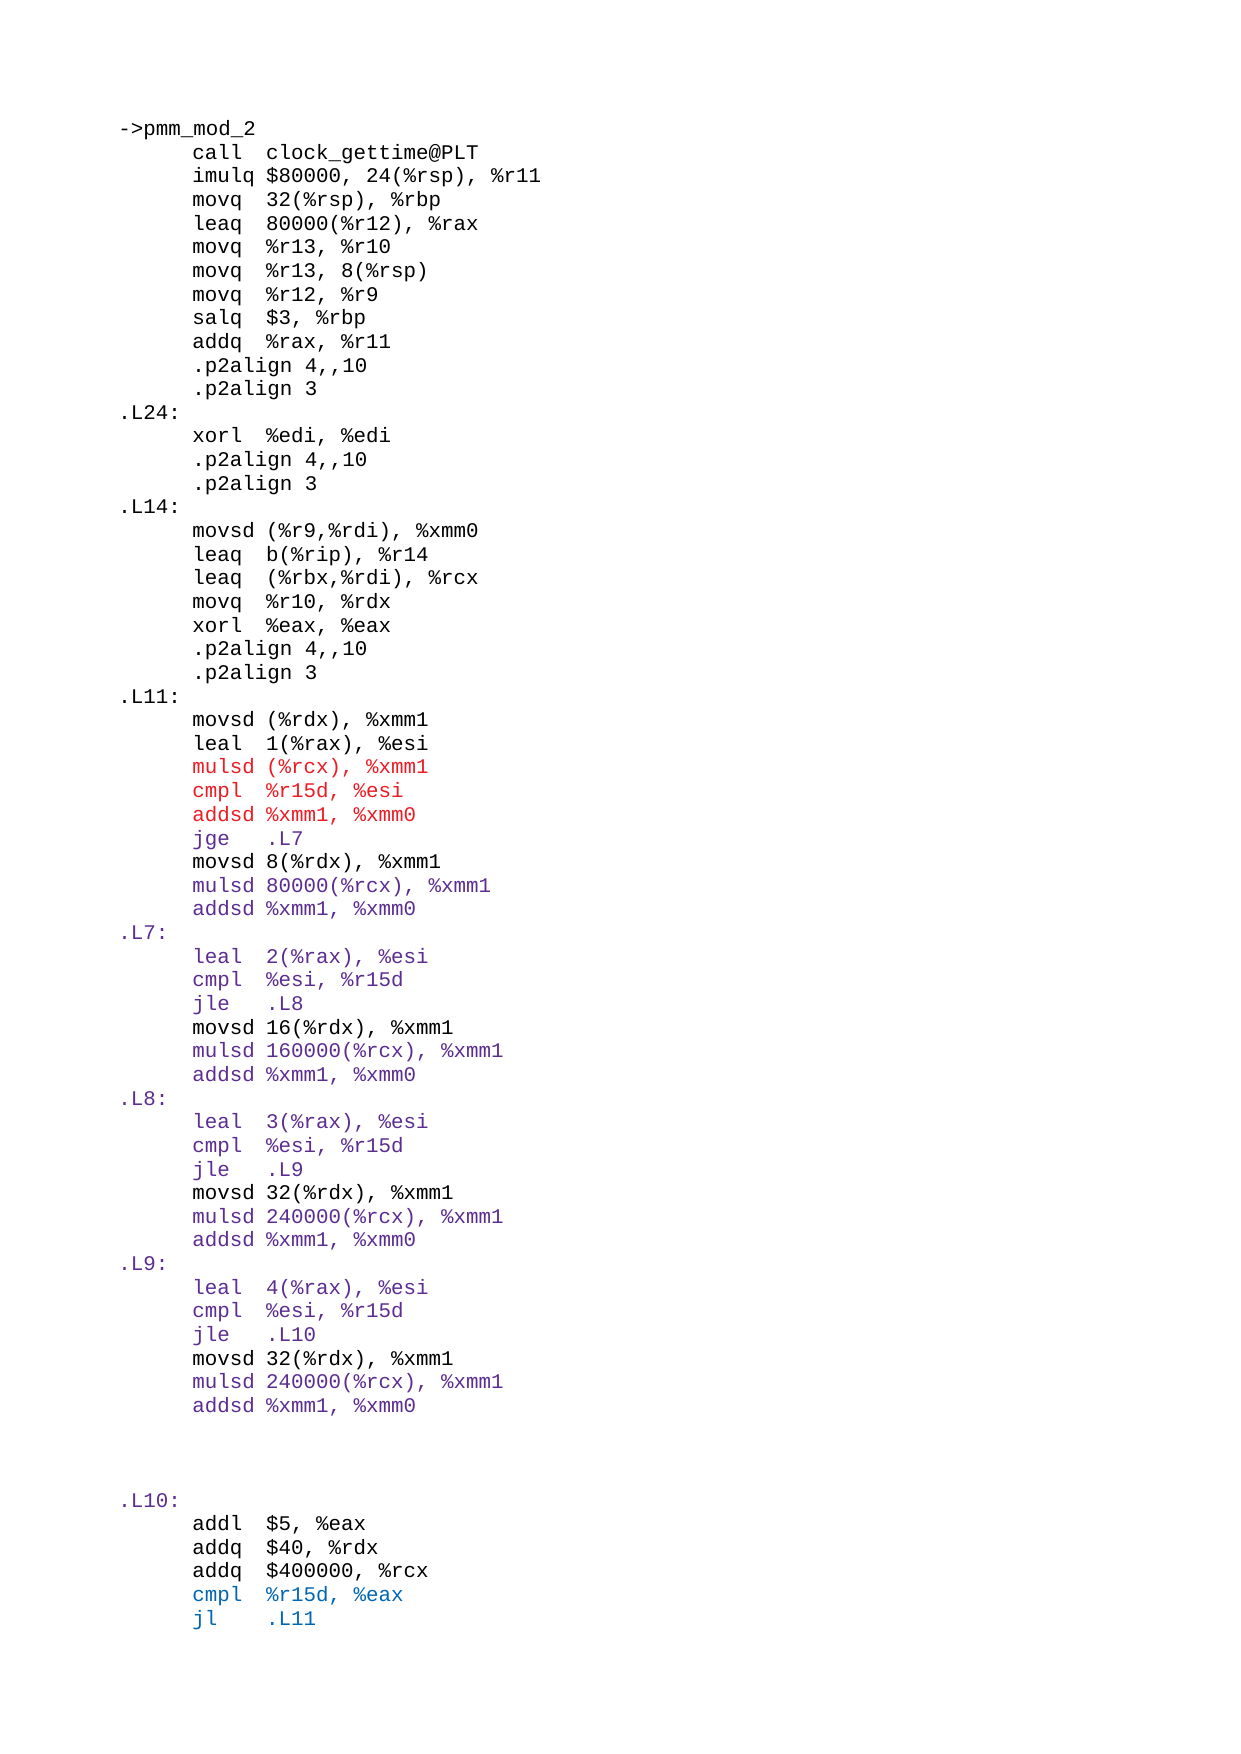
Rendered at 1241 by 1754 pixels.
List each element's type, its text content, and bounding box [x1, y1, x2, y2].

text addq $400000, %rcx [118, 1561, 1122, 1584]
text addsd %xmm1, %xmm0 [118, 1229, 1122, 1253]
text leaq 80000(%r12), %rax [118, 213, 1122, 236]
text jle .L9 [118, 1158, 1122, 1182]
text cmpl %r15d, %eax [118, 1584, 1122, 1608]
text movsd 8(%rdx), %xmm1 [118, 851, 1122, 875]
text mulsd 240000(%rcx), %xmm1 [118, 1206, 1122, 1229]
text leaq (%rbx,%rdi), %rcx [118, 567, 1122, 591]
text .L8: [118, 1088, 1122, 1111]
text xorl %edi, %edi [118, 426, 1122, 449]
text addl $5, %eax [118, 1513, 1122, 1537]
text mulsd 240000(%rcx), %xmm1 [118, 1371, 1122, 1395]
text mulsd 160000(%rcx), %xmm1 [118, 1040, 1122, 1064]
text cmpl %esi, %r15d [118, 1135, 1122, 1158]
text jle .L10 [118, 1324, 1122, 1348]
text .L24: [118, 402, 1122, 426]
text .L10: [118, 1489, 1122, 1513]
text jle .L8 [118, 993, 1122, 1017]
text movq %r12, %r9 [118, 284, 1122, 307]
text cmpl %esi, %r15d [118, 969, 1122, 993]
text addsd %xmm1, %xmm0 [118, 898, 1122, 922]
text movq %r13, 8(%rsp) [118, 260, 1122, 284]
text cmpl %esi, %r15d [118, 1300, 1122, 1324]
text movq 32(%rsp), %rbp [118, 189, 1122, 213]
text leaq b(%rip), %r14 [118, 544, 1122, 567]
text xorl %eax, %eax [118, 615, 1122, 638]
text movsd 16(%rdx), %xmm1 [118, 1017, 1122, 1040]
text movsd (%r9,%rdi), %xmm0 [118, 520, 1122, 544]
text .p2align 3 [118, 662, 1122, 686]
text call clock_gettime@PLT [118, 142, 1122, 165]
text leal 1(%rax), %esi [118, 733, 1122, 757]
text jge .L7 [118, 827, 1122, 851]
text leal 4(%rax), %esi [118, 1277, 1122, 1300]
text ->pmm_mod_2 [118, 118, 1122, 142]
text .p2align 4,,10 [118, 354, 1122, 378]
text jl .L11 [118, 1608, 1122, 1631]
text mulsd (%rcx), %xmm1 [118, 757, 1122, 780]
text .L11: [118, 686, 1122, 709]
text salq $3, %rbp [118, 307, 1122, 331]
text imulq $80000, 24(%rsp), %r11 [118, 165, 1122, 189]
text .p2align 4,,10 [118, 449, 1122, 473]
text .p2align 3 [118, 378, 1122, 402]
text addq $40, %rdx [118, 1537, 1122, 1561]
text movq %r10, %rdx [118, 591, 1122, 615]
text .L7: [118, 922, 1122, 946]
text leal 3(%rax), %esi [118, 1111, 1122, 1135]
text addq %rax, %r11 [118, 331, 1122, 354]
text movsd (%rdx), %xmm1 [118, 709, 1122, 733]
text .p2align 4,,10 [118, 638, 1122, 662]
text mulsd 80000(%rcx), %xmm1 [118, 875, 1122, 898]
text .L9: [118, 1253, 1122, 1277]
text .L14: [118, 496, 1122, 520]
text movsd 32(%rdx), %xmm1 [118, 1348, 1122, 1371]
text cmpl %r15d, %esi [118, 780, 1122, 804]
text leal 2(%rax), %esi [118, 946, 1122, 969]
text addsd %xmm1, %xmm0 [118, 804, 1122, 827]
text addsd %xmm1, %xmm0 [118, 1395, 1122, 1419]
text movq %r13, %r10 [118, 236, 1122, 260]
text .p2align 3 [118, 473, 1122, 496]
text movsd 32(%rdx), %xmm1 [118, 1182, 1122, 1206]
text addsd %xmm1, %xmm0 [118, 1064, 1122, 1088]
